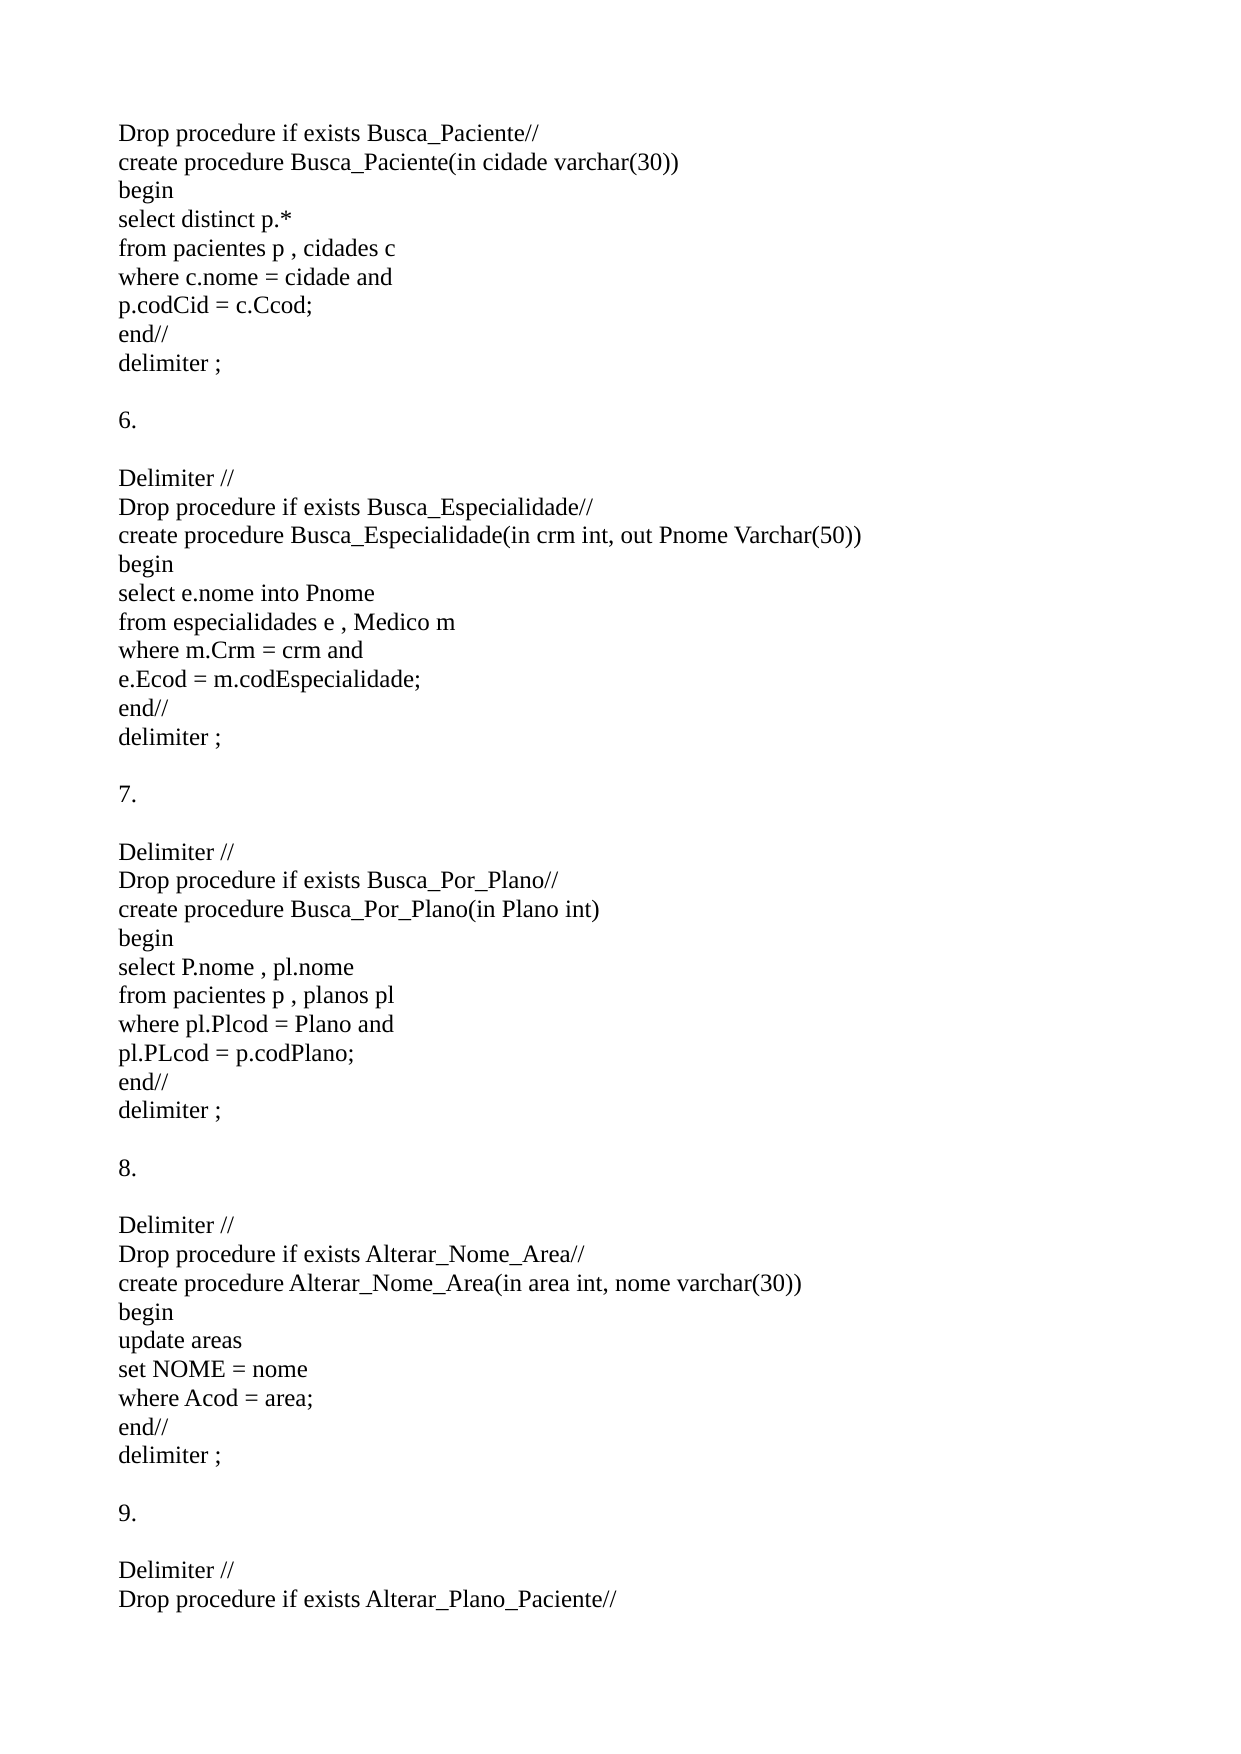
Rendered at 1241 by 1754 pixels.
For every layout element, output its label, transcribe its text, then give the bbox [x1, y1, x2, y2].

text update areas [118, 1326, 1122, 1354]
text from pacientes p , cidades c [118, 233, 1122, 262]
text begin [118, 176, 1122, 204]
text Drop procedure if exists Busca_Paciente// [118, 118, 1122, 147]
text begin [118, 923, 1122, 952]
text Drop procedure if exists Busca_Especialidade// [118, 492, 1122, 521]
text from especialidades e , Medico m [118, 607, 1122, 636]
text create procedure Alterar_Nome_Area(in area int, nome varchar(30)) [118, 1268, 1122, 1297]
text where pl.Plcod = Plano and [118, 1009, 1122, 1038]
text Delimiter // [118, 463, 1122, 492]
text 7. [118, 779, 1122, 808]
text end// [118, 319, 1122, 348]
text end// [118, 1412, 1122, 1441]
text Delimiter // [118, 1556, 1122, 1584]
text delimiter ; [118, 722, 1122, 751]
text delimiter ; [118, 1441, 1122, 1469]
text 6. [118, 406, 1122, 434]
text where m.Crm = crm and [118, 636, 1122, 664]
text p.codCid = c.Ccod; [118, 291, 1122, 319]
text Delimiter // [118, 1211, 1122, 1239]
text end// [118, 693, 1122, 722]
text Drop procedure if exists Alterar_Plano_Paciente// [118, 1584, 1122, 1613]
text select distinct p.* [118, 204, 1122, 233]
text create procedure Busca_Por_Plano(in Plano int) [118, 894, 1122, 923]
text create procedure Busca_Especialidade(in crm int, out Pnome Varchar(50)) [118, 521, 1122, 549]
text Drop procedure if exists Busca_Por_Plano// [118, 866, 1122, 894]
text Delimiter // [118, 837, 1122, 866]
text e.Ecod = m.codEspecialidade; [118, 664, 1122, 693]
text set NOME = nome [118, 1354, 1122, 1383]
text begin [118, 549, 1122, 578]
text 9. [118, 1498, 1122, 1527]
text delimiter ; [118, 348, 1122, 377]
text where Acod = area; [118, 1383, 1122, 1412]
text end// [118, 1067, 1122, 1096]
text delimiter ; [118, 1096, 1122, 1124]
text Drop procedure if exists Alterar_Nome_Area// [118, 1239, 1122, 1268]
text pl.PLcod = p.codPlano; [118, 1038, 1122, 1067]
text begin [118, 1297, 1122, 1326]
text 8. [118, 1153, 1122, 1182]
text from pacientes p , planos pl [118, 981, 1122, 1009]
text where c.nome = cidade and [118, 262, 1122, 291]
text select e.nome into Pnome [118, 578, 1122, 607]
text select P.nome , pl.nome [118, 952, 1122, 981]
text create procedure Busca_Paciente(in cidade varchar(30)) [118, 147, 1122, 176]
